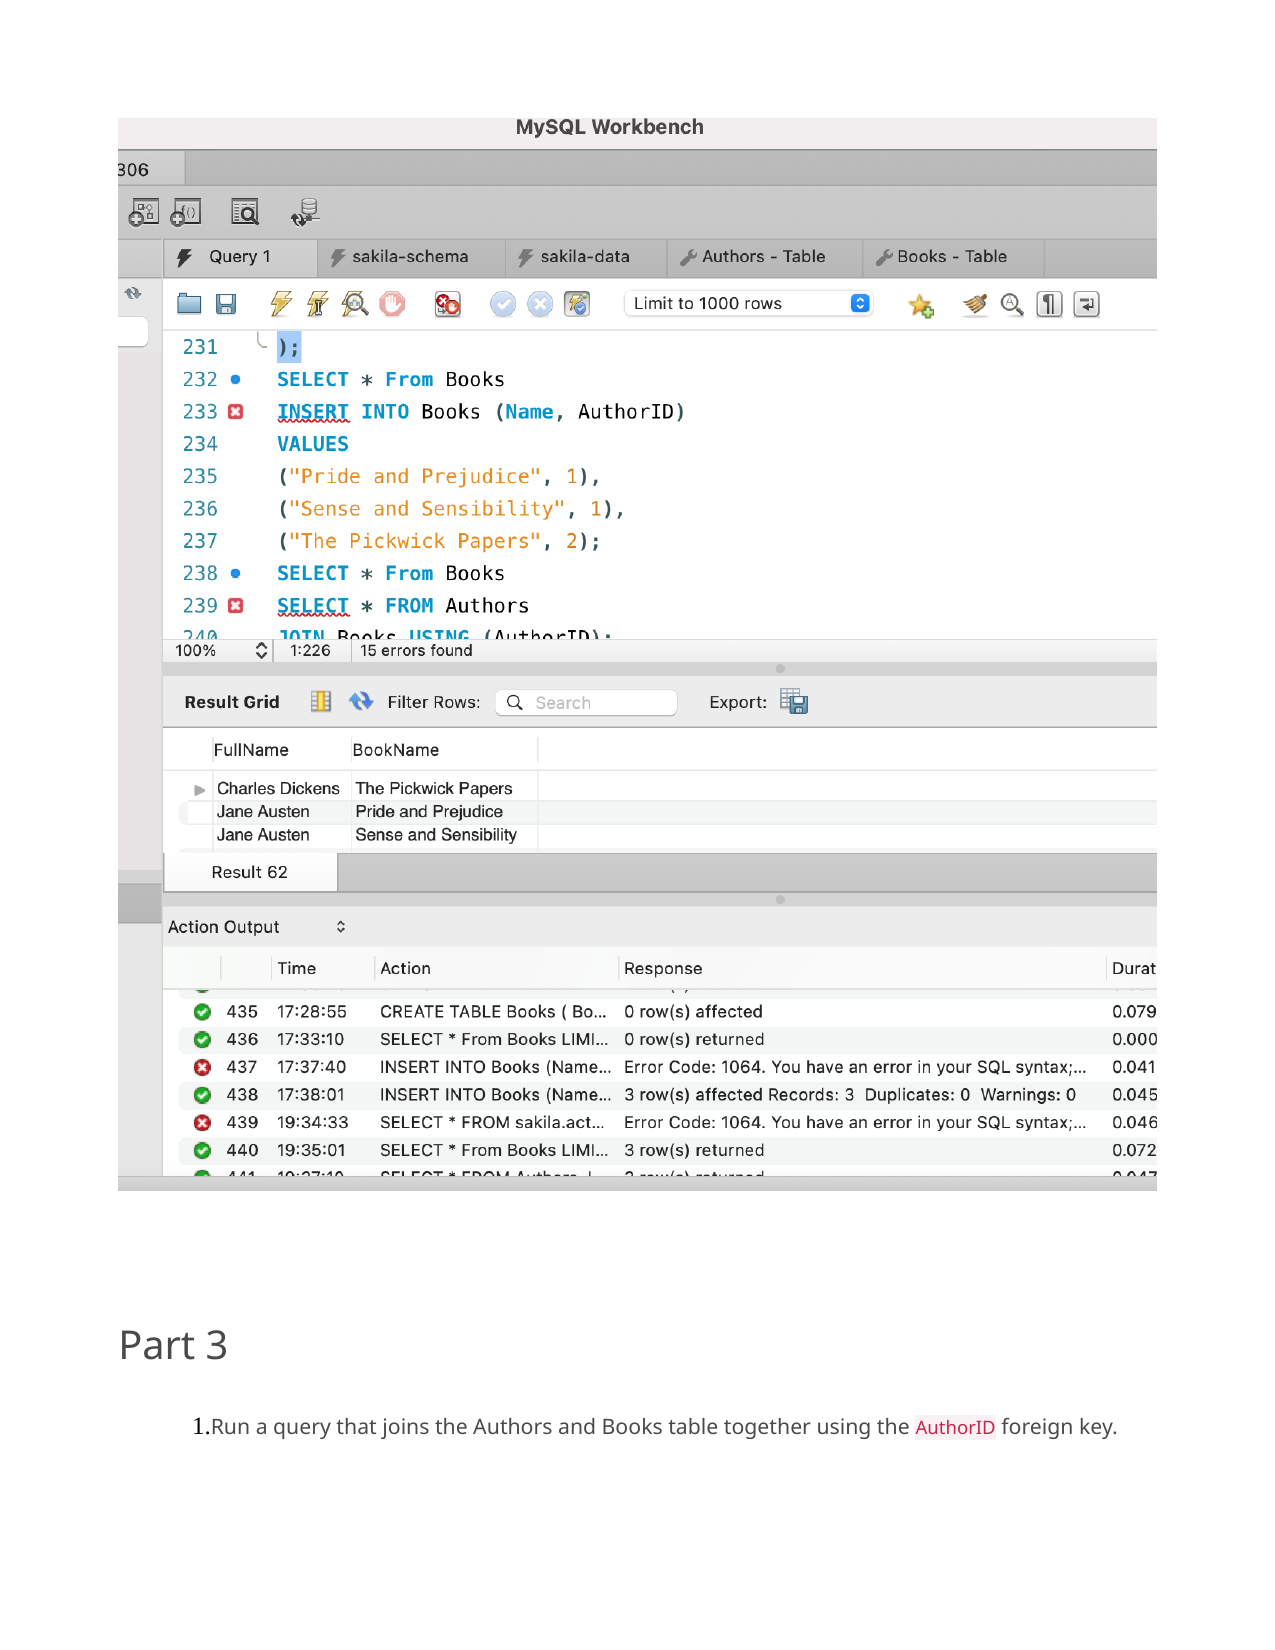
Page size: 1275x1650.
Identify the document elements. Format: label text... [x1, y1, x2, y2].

picture [118, 118, 1157, 1191]
subtitle Part 3 [118, 1317, 1157, 1371]
list Run a query that joins the Authors and Books table together using the AuthorID foreign key. [118, 1411, 1157, 1441]
